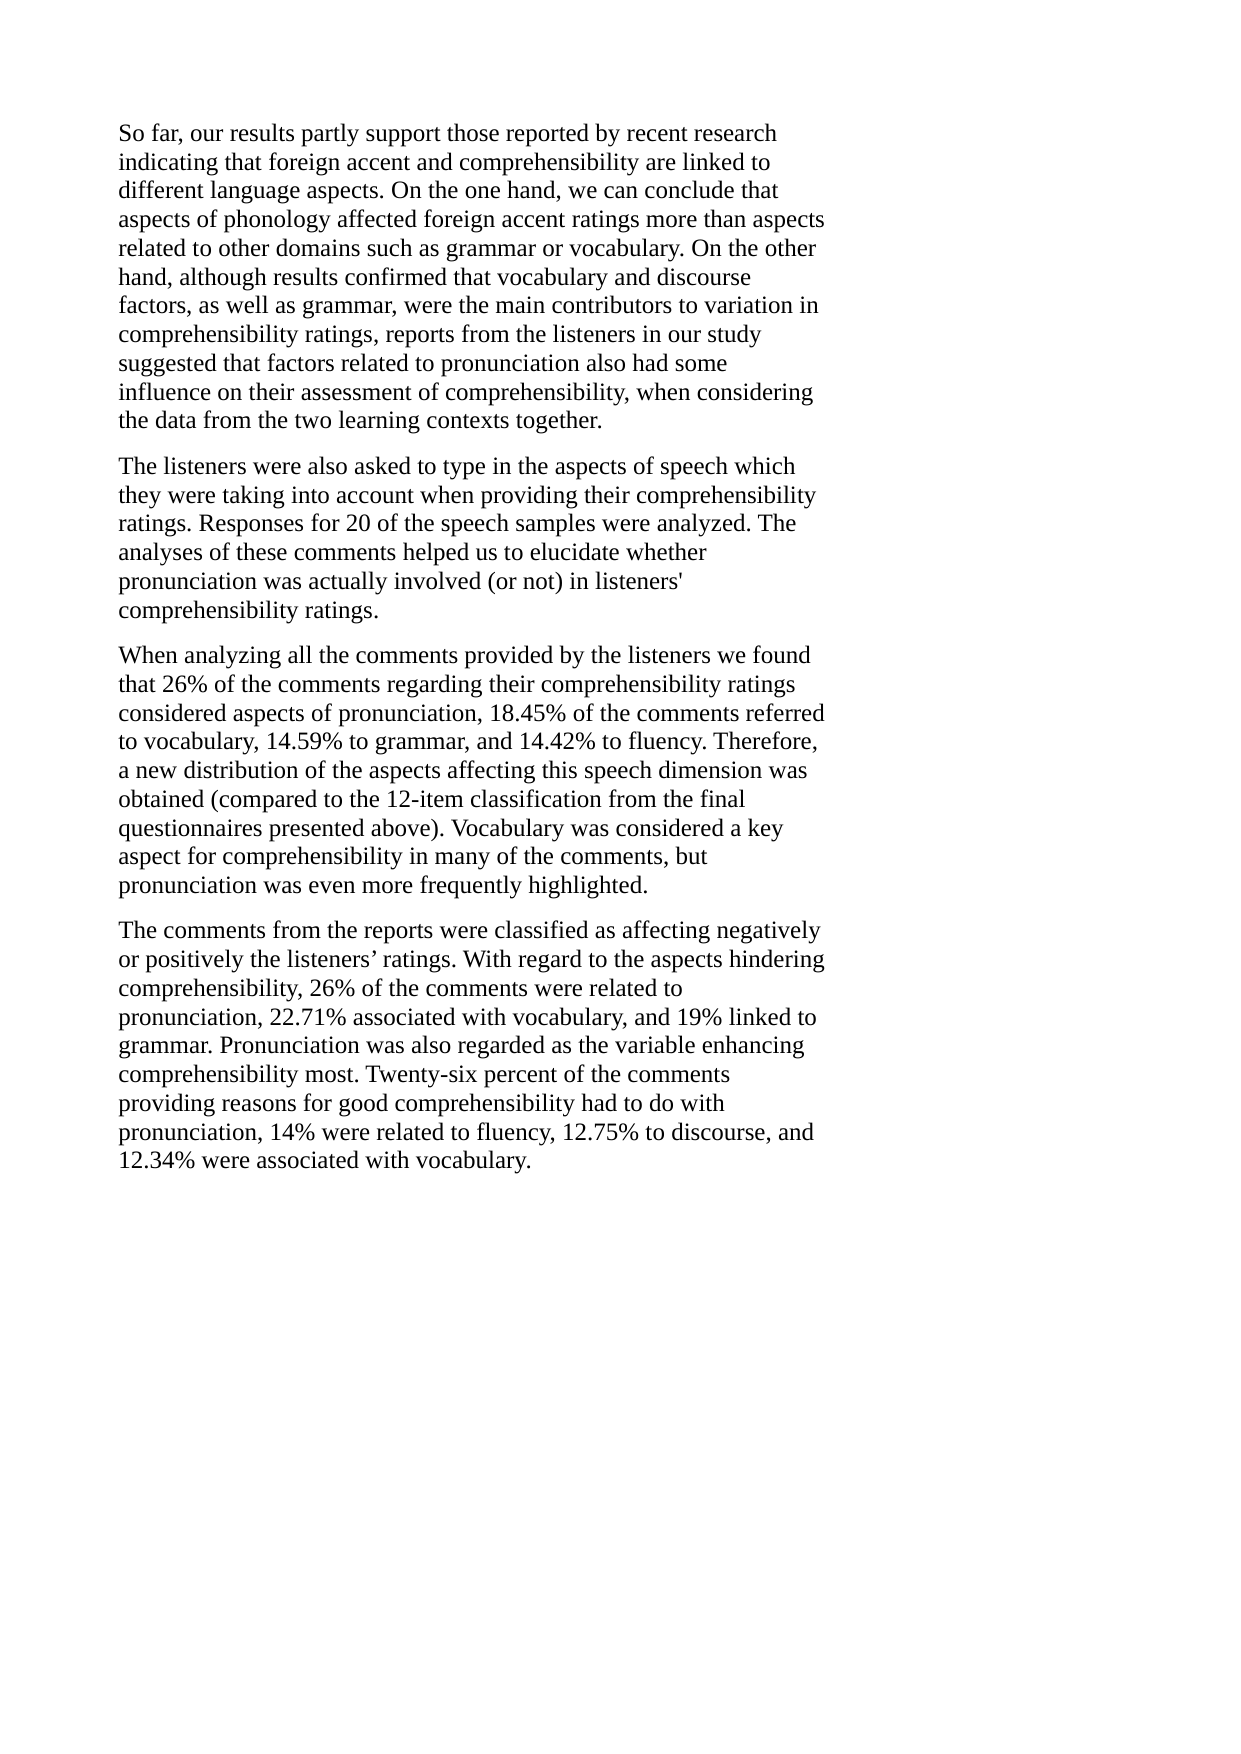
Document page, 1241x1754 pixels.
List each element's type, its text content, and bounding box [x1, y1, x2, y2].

text So far, our results partly support those reported by recent research indicating that foreign accent and comprehensibility are linked to different language aspects. On the one hand, we can conclude that aspects of phonology affected foreign accent ratings more than aspects related to other domains such as grammar or vocabulary. On the other hand, although results confirmed that vocabulary and discourse factors, as well as grammar, were the main contributors to variation in comprehensibility ratings, reports from the listeners in our study suggested that factors related to pronunciation also had some influence on their assessment of comprehensibility, when considering the data from the two learning contexts together. [118, 118, 827, 434]
text The listeners were also asked to type in the aspects of speech which they were taking into account when providing their comprehensibility ratings. Responses for 20 of the speech samples were analyzed. The analyses of these comments helped us to elucidate whether pronunciation was actually involved (or not) in listeners' comprehensibility ratings. [118, 451, 827, 623]
text The comments from the reports were classified as affecting negatively or positively the listeners’ ratings. With regard to the aspects hindering comprehensibility, 26% of the comments were related to pronunciation, 22.71% associated with vocabulary, and 19% linked to grammar. Pronunciation was also regarded as the variable enhancing comprehensibility most. Twenty-six percent of the comments providing reasons for good comprehensibility had to do with pronunciation, 14% were related to fluency, 12.75% to discourse, and 12.34% were associated with vocabulary. [118, 916, 827, 1174]
text When analyzing all the comments provided by the listeners we found that 26% of the comments regarding their comprehensibility ratings considered aspects of pronunciation, 18.45% of the comments referred to vocabulary, 14.59% to grammar, and 14.42% to fluency. Therefore, a new distribution of the aspects affecting this speech dimension was obtained (compared to the 12-item classification from the final questionnaires presented above). Vocabulary was considered a key aspect for comprehensibility in many of the comments, but pronunciation was even more frequently highlighted. [118, 640, 827, 899]
